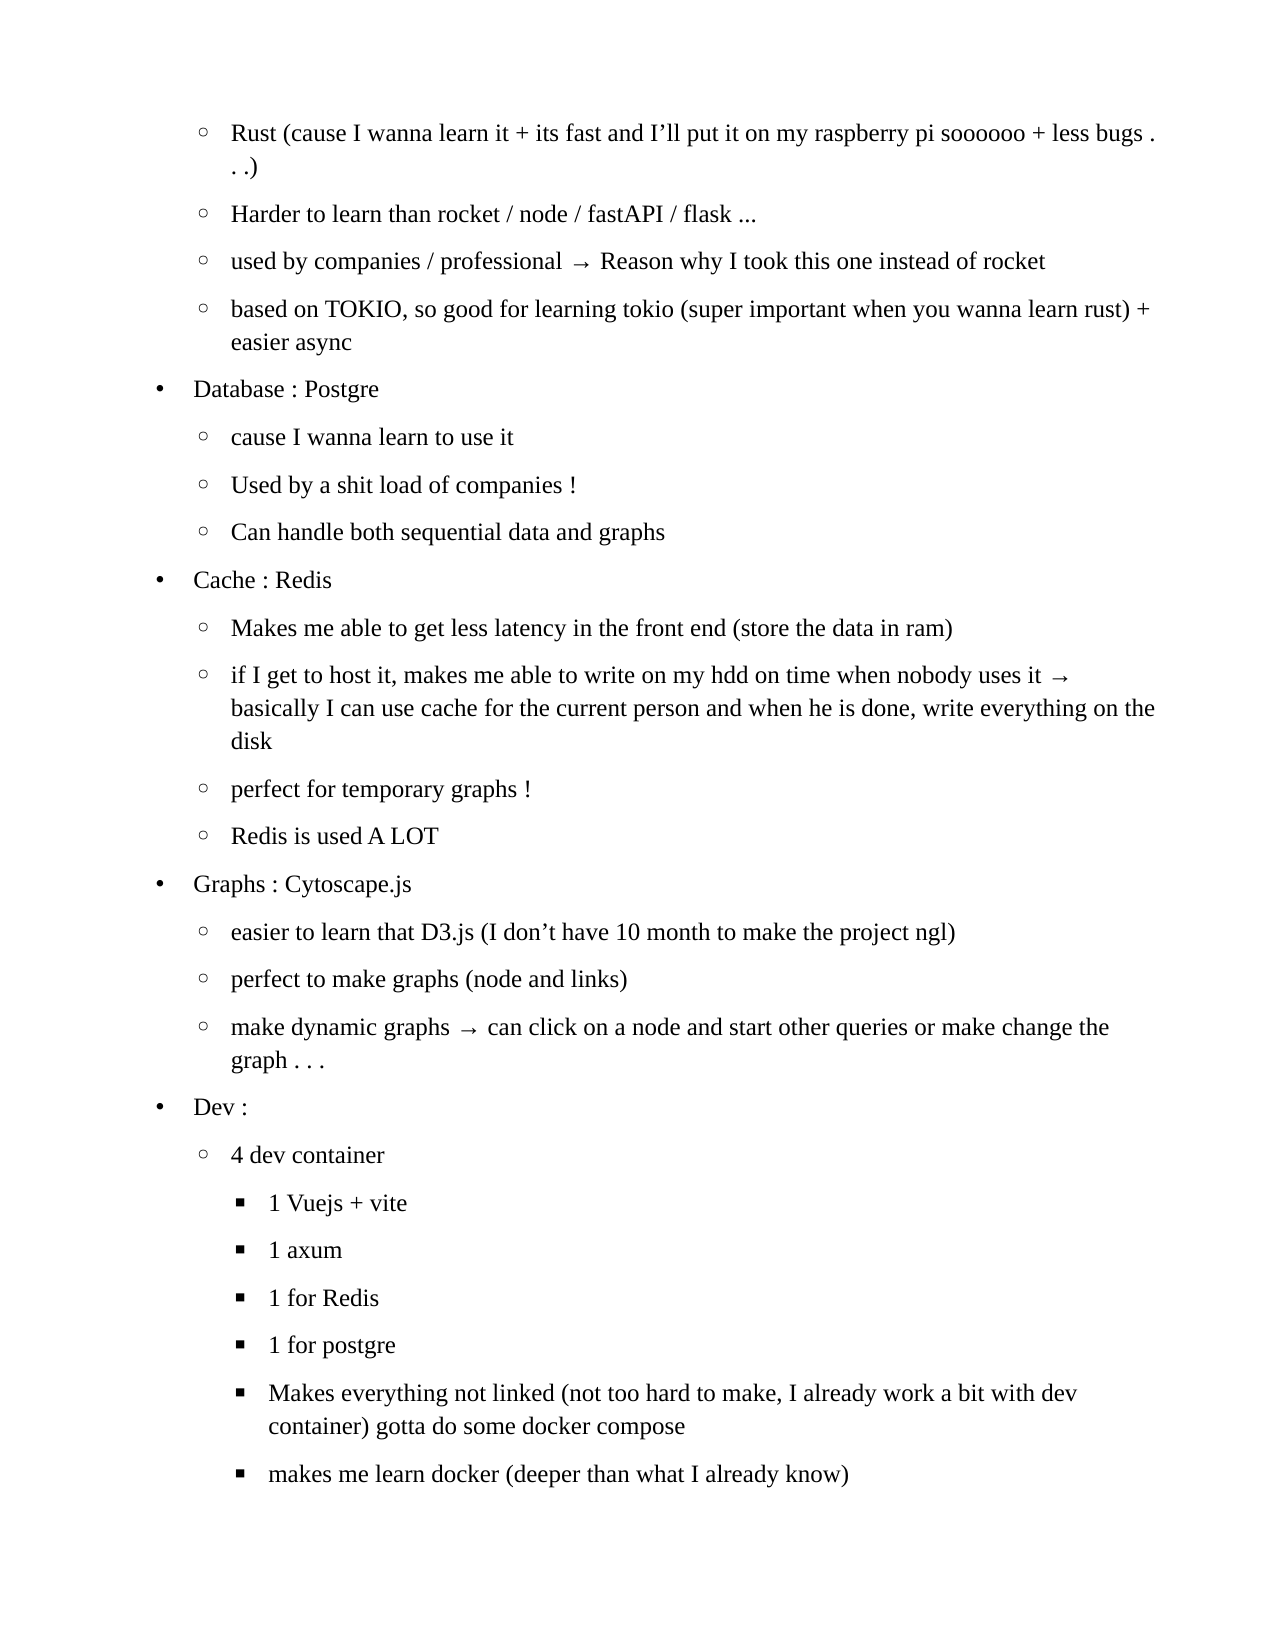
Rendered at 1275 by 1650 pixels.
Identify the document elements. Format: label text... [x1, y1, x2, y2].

list Dev : [156, 1092, 1157, 1121]
list if I get to host it, makes me able to write on my hdd on time when nobody uses it → basically I can use cache for the current person and when he is done, write everything on the disk [193, 660, 1157, 755]
list Makes me able to get less latency in the front end (store the data in ram) [193, 613, 1157, 641]
list 1 for postgre [231, 1331, 1157, 1359]
list used by companies / professional → Reason why I took this one instead of rocket [193, 246, 1157, 275]
list makes me learn docker (deeper than what I already know) [231, 1459, 1157, 1487]
list based on TOKIO, so good for learning tokio (super important when you wanna learn rust) + easier async [193, 294, 1157, 356]
list perfect to make graphs (node and links) [193, 964, 1157, 993]
list perfect for temporary graphs ! [193, 774, 1157, 803]
list make dynamic graphs → can click on a node and start other queries or make change the graph . . . [193, 1012, 1157, 1074]
list Rust (cause I wanna learn it + its fast and I’ll put it on my raspberry pi soooooo + less bugs . . .) [193, 118, 1157, 180]
list 1 for Redis [231, 1283, 1157, 1312]
list Database : Postgre [156, 374, 1157, 403]
list Graphs : Cytoscape.js [156, 869, 1157, 898]
list 4 dev container [193, 1140, 1157, 1169]
list Cache : Redis [156, 565, 1157, 594]
list Used by a shit load of companies ! [193, 470, 1157, 498]
list Can handle both sequential data and graphs [193, 517, 1157, 546]
list easier to learn that D3.js (I don’t have 10 month to make the project ngl) [193, 917, 1157, 945]
list Harder to learn than rocket / node / fastAPI / flask ... [193, 199, 1157, 227]
list 1 Vuejs + vite [231, 1188, 1157, 1216]
list 1 axum [231, 1235, 1157, 1264]
list Makes everything not linked (not too hard to make, I already work a bit with dev container) gotta do some docker compose [231, 1378, 1157, 1440]
list cause I wanna learn to use it [193, 422, 1157, 451]
list Redis is used A LOT [193, 821, 1157, 850]
